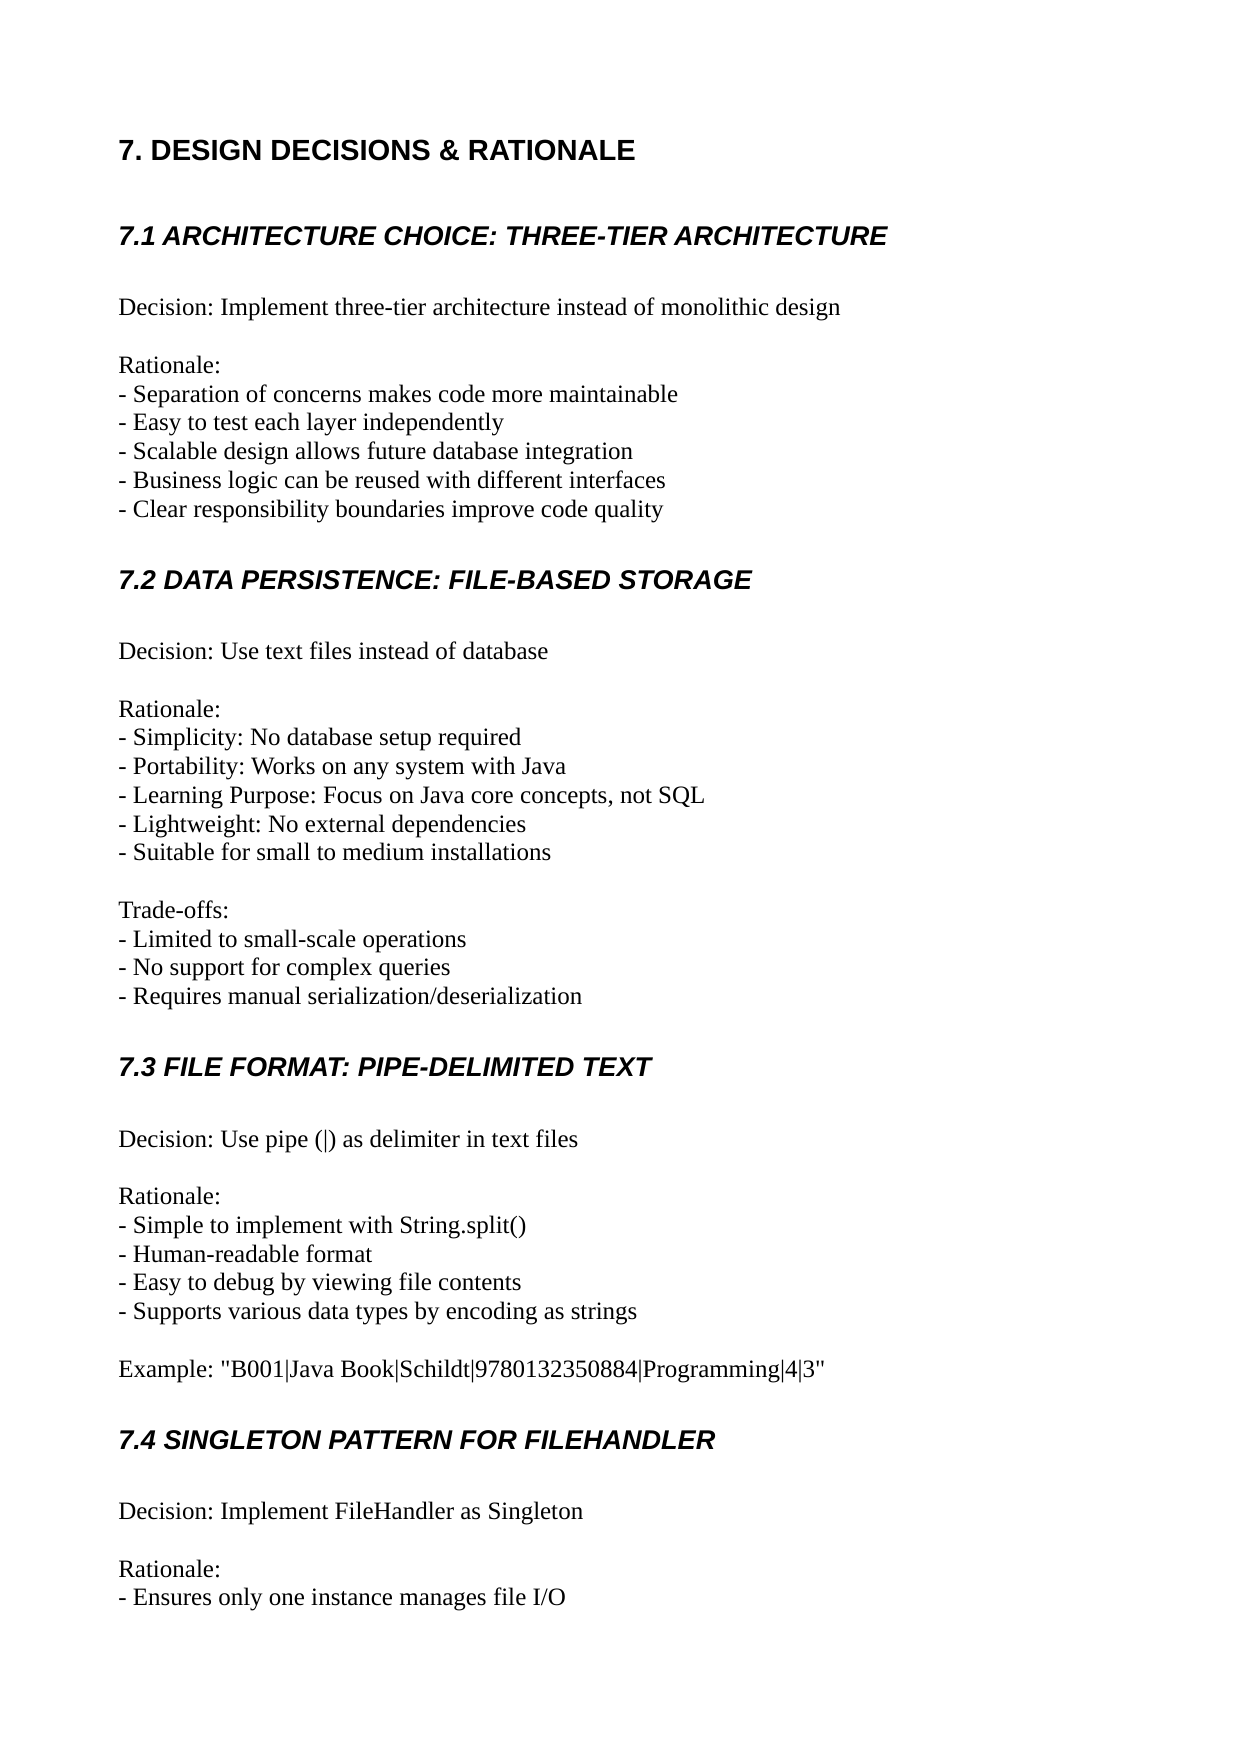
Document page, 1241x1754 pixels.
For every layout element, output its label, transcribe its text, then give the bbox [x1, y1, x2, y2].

text - Scalable design allows future database integration [118, 436, 1122, 465]
text - Easy to test each layer independently [118, 407, 1122, 436]
text - Lightweight: No external dependencies [118, 809, 1122, 837]
text - Easy to debug by viewing file contents [118, 1267, 1122, 1296]
text - Simplicity: No database setup required [118, 722, 1122, 751]
subtitle 7.1 ARCHITECTURE CHOICE: THREE-TIER ARCHITECTURE [118, 220, 1122, 251]
text Decision: Use pipe (|) as delimiter in text files [118, 1124, 1122, 1152]
text - Learning Purpose: Focus on Java core concepts, not SQL [118, 780, 1122, 809]
text - Portability: Works on any system with Java [118, 751, 1122, 780]
text - Clear responsibility boundaries improve code quality [118, 494, 1122, 522]
subtitle 7. DESIGN DECISIONS & RATIONALE [118, 133, 1122, 166]
text - Requires manual serialization/deserialization [118, 981, 1122, 1010]
text - Separation of concerns makes code more maintainable [118, 379, 1122, 407]
text Decision: Use text files instead of database [118, 636, 1122, 665]
text Trade-offs: [118, 895, 1122, 924]
subtitle 7.4 SINGLETON PATTERN FOR FILEHANDLER [118, 1424, 1122, 1455]
text - Ensures only one instance manages file I/O [118, 1582, 1122, 1611]
text - Human-readable format [118, 1239, 1122, 1267]
subtitle 7.3 FILE FORMAT: PIPE-DELIMITED TEXT [118, 1051, 1122, 1082]
text - No support for complex queries [118, 952, 1122, 981]
subtitle 7.2 DATA PERSISTENCE: FILE-BASED STORAGE [118, 564, 1122, 595]
text - Limited to small-scale operations [118, 924, 1122, 952]
text Example: "B001|Java Book|Schildt|9780132350884|Programming|4|3" [118, 1354, 1122, 1382]
text Rationale: [118, 1181, 1122, 1210]
text - Supports various data types by encoding as strings [118, 1296, 1122, 1325]
text - Suitable for small to medium installations [118, 837, 1122, 866]
text Rationale: [118, 694, 1122, 722]
text - Business logic can be reused with different interfaces [118, 465, 1122, 494]
text Rationale: [118, 1554, 1122, 1582]
text Decision: Implement FileHandler as Singleton [118, 1496, 1122, 1525]
text Decision: Implement three-tier architecture instead of monolithic design [118, 292, 1122, 321]
text - Simple to implement with String.split() [118, 1210, 1122, 1239]
text Rationale: [118, 350, 1122, 379]
